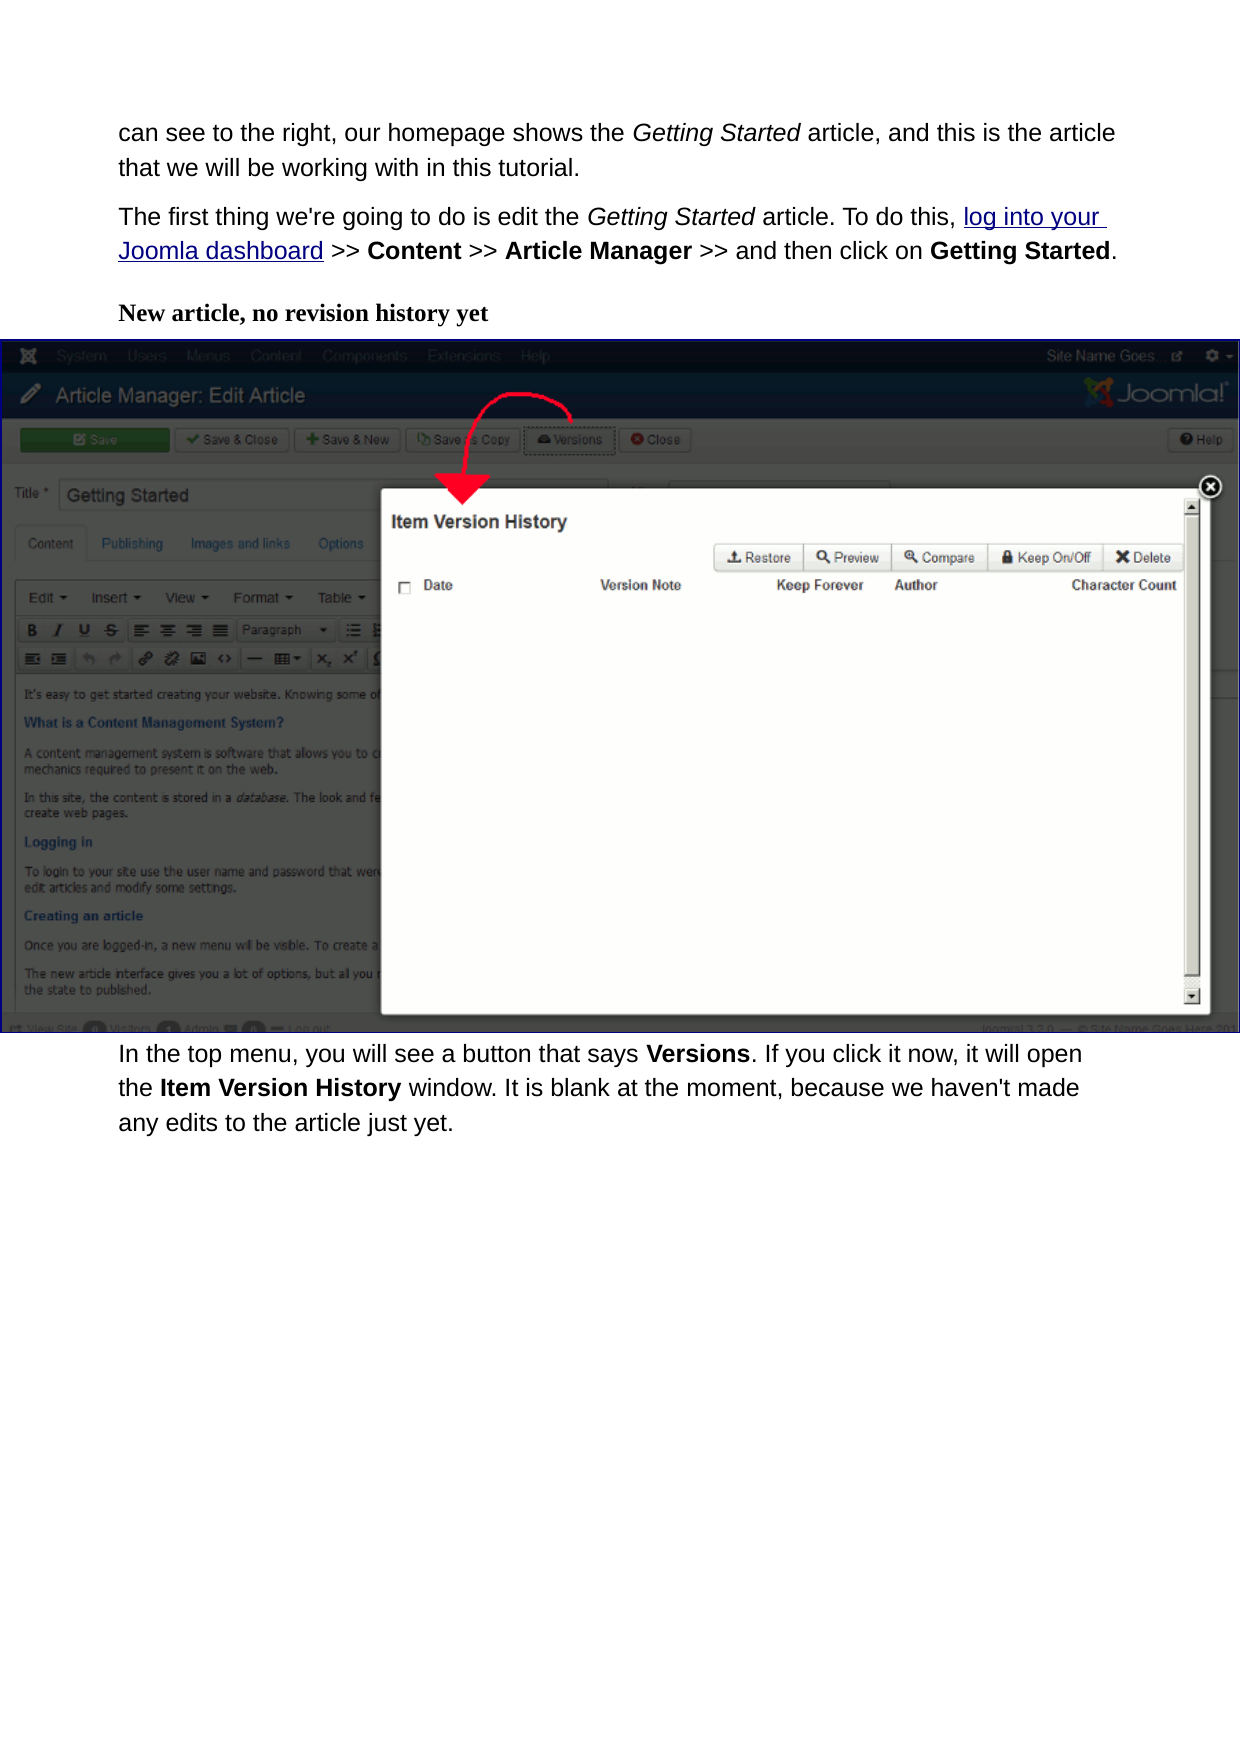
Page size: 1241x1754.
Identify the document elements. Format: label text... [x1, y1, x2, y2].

subtitle New article, no revision history yet [118, 298, 1122, 326]
text In the top menu, you will see a button that says Versions. If you click it now, it will open the Item Version History window. It is blank at the moment, because we haven't made any edits to the article just yet. [118, 1033, 1122, 1137]
text The first thing we're going to do is edit the Getting Started article. To do this, log into your Joomla dashboard >> Content >> Article Manager >> and then click on Getting Started. [118, 202, 1122, 265]
picture [2, 341, 1239, 1032]
text can see to the right, our homepage shows the Getting Started article, and this is the article that we will be working with in this tutorial. [118, 118, 1122, 181]
